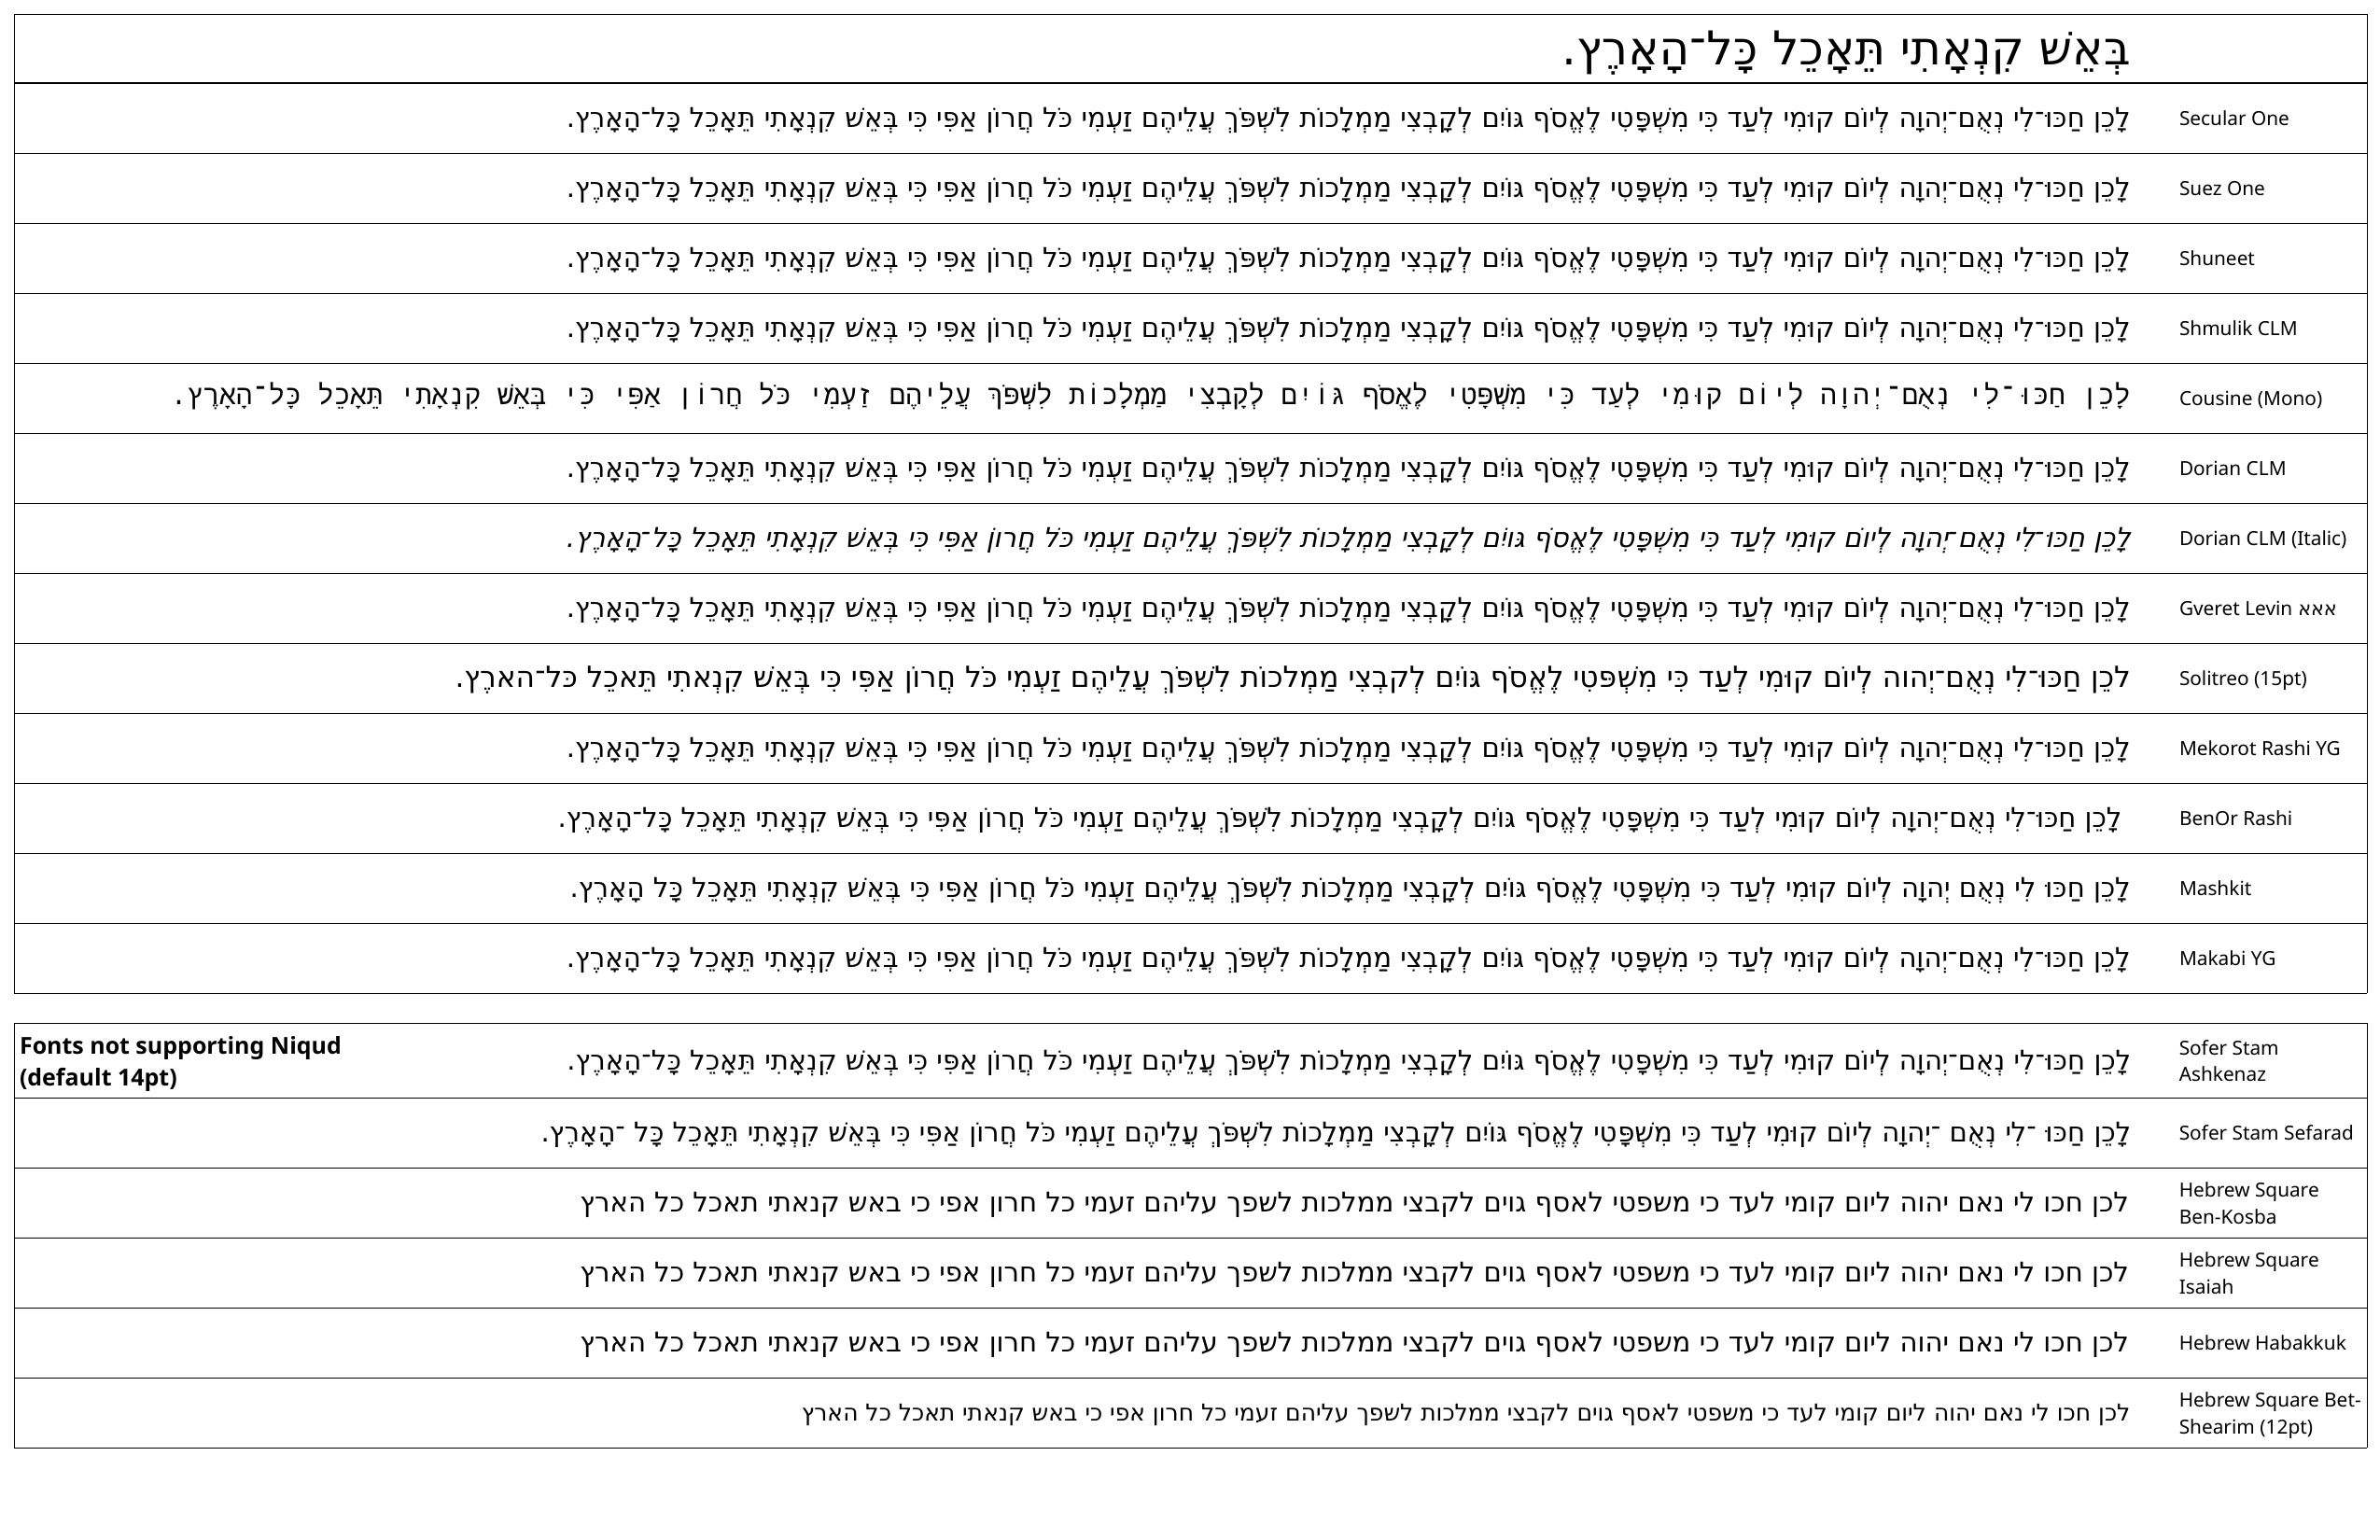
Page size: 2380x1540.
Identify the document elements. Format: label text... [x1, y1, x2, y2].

table_cell [2174, 15, 2367, 82]
table_cell [2136, 784, 2174, 852]
table_cell [2136, 434, 2174, 502]
table_cell לכֵן חַכּוּ־לִי נְאֻם־יְהוה לְיוֹם קוּמִי לְעַד כִּי מִשְׁפּטִי לֶאֱסֹף גּוֹיִם לְקבְצִי מַמְלכוֹת לִשְׁפֹּךְ עֲלֵיהֶם זַעְמִי כֹּל חֲרוֹן אַפִּי כִּי בְּאֵשׁ קִנְאתִי תֵּאכֵל כּל־הארֶץ.‏ [15, 644, 2136, 712]
table_header [2136, 1024, 2174, 1098]
table_cell Sofer Stam Sefarad [2174, 1099, 2367, 1168]
table_cell לכן חכו לי נאם יהוה ליום קומי לעד כי משפטי לאסף גוים לקבצי ממלכות לשפך עליהם זעמי כל חרון אפי כי באש קנאתי תאכל כל הארץ [15, 1239, 2136, 1308]
table_cell Hebrew Square Ben-Kosba [2174, 1169, 2367, 1238]
table_cell BenOr Rashi [2174, 784, 2367, 852]
table_cell לכן חכו לי נאם יהוה ליום קומי לעד כי משפטי לאסף גוים לקבצי ממלכות לשפך עליהם זעמי כל חרון אפי כי באש קנאתי תאכל כל הארץ [15, 1379, 2136, 1448]
table_cell [2136, 854, 2174, 922]
table_cell Mashkit [2174, 854, 2367, 922]
table_cell לכן חכו לי נאם יהוה ליום קומי לעד כי משפטי לאסף גוים לקבצי ממלכות לשפך עליהם זעמי כל חרון אפי כי באש קנאתי תאכל כל הארץ [15, 1169, 2136, 1238]
table_cell [2136, 1169, 2174, 1238]
table_cell Shmulik CLM [2174, 294, 2367, 362]
table_cell [2136, 294, 2174, 362]
table_cell לָכֵן חַכּוּ־לִי נְאֻם־יְהוָה לְיוֹם קוּמִי לְעַד כִּי מִשְׁפָּטִי לֶאֱסֹף גּוֹיִם לְקָבְצִי מַמְלָכוֹת לִשְׁפֹּךְ עֲלֵיהֶם זַעְמִי כֹּל חֲרוֹן אַפִּי כִּי בְּאֵשׁ קִנְאָתִי תֵּאָכֵל כָּל־הָאָרֶץ.‏ [15, 714, 2136, 782]
table_cell Cousine (Mono) [2174, 364, 2367, 432]
table_cell לָכֵן חַכּוּ ־לִי נְאֻם ־יְהוָה לְיוֹם קוּמִי לְעַד כִּי מִשְׁפָּטִי לֶאֱסֹף גּוֹיִם לְקָבְצִי מַמְלָכוֹת לִשְׁפֹּךְ עֲלֵיהֶם זַעְמִי כֹּל חֲרוֹן אַפִּי כִּי בְּאֵשׁ קִנְאָתִי תֵּאָכֵל כָּל ־הָאָרֶץ.‏ [15, 1099, 2136, 1168]
table_header לָכֵן חַכּוּ־לִי נְאֻם־יְהוָה לְיוֹם קוּמִי לְעַד כִּי מִשְׁפָּטִי לֶאֱסֹף גּוֹיִם לְקָבְצִי מַמְלָכוֹת לִשְׁפֹּךְ עֲלֵיהֶם זַעְמִי כֹּל חֲרוֹן אַפִּי כִּי בְּאֵשׁ קִנְאָתִי תֵּאָכֵל כָּל־הָאָרֶץ.‏ [386, 1024, 2136, 1098]
table_cell לָכֵן חַכּוּ־לִי נְאֻם־יְהוָה לְיוֹם קוּמִי לְעַד כִּי מִשְׁפָּטִי לֶאֱסֹף גּוֹיִם לְקָבְצִי מַמְלָכוֹת לִשְׁפֹּךְ עֲלֵיהֶם זַעְמִי כֹּל חֲרוֹן אַפִּי כִּי בְּאֵשׁ קִנְאָתִי תֵּאָכֵל כָּל־הָאָרֶץ.‏ [15, 504, 2136, 572]
table_cell לָכֵן חַכּוּ־לִי נְאֻם־יְהוָה לְיוֹם קוּמִי לְעַד כִּי מִשְׁפָּטִי לֶאֱסֹף גּוֹיִם לְקָבְצִי מַמְלָכוֹת לִשְׁפֹּךְ עֲלֵיהֶם זַעְמִי כֹּל חֲרוֹן אַפִּי כִּי בְּאֵשׁ קִנְאָתִי תֵּאָכֵל כָּל־הָאָרֶץ.‏ [15, 154, 2136, 222]
table_cell לָכֵן חַכּוּ־לִי נְאֻם־יְהוָה לְיוֹם קוּמִי לְעַד כִּי מִשְׁפָּטִי לֶאֱסֹף גּוֹיִם לְקָבְצִי מַמְלָכוֹת לִשְׁפֹּךְ עֲלֵיהֶם זַעְמִי כֹּל חֲרוֹן אַפִּי כִּי בְּאֵשׁ קִנְאָתִי תֵּאָכֵל כָּל־הָאָרֶץ.‏ [15, 434, 2136, 502]
table_cell לָכֵן חַכּוּ לִי נְאֻם יְהוָה לְיוֹם קוּמִי לְעַד כִּי מִשְׁפָּטִי לֶאֱסֹף גּוֹיִם לְקָבְצִי מַמְלָכוֹת לִשְׁפֹּךְ עֲלֵיהֶם זַעְמִי כֹּל חֲרוֹן אַפִּי כִּי בְּאֵשׁ קִנְאָתִי תֵּאָכֵל כָּל הָאָרֶץ.‏ [15, 854, 2136, 922]
table_cell [2136, 924, 2174, 992]
table_cell Solitreo (15pt) [2174, 644, 2367, 712]
table_cell [2136, 1309, 2174, 1378]
table_cell [2136, 714, 2174, 782]
table_cell [2136, 1099, 2174, 1168]
table_cell לָכֵן חַכּוּ־לִי נְאֻם־יְהוָה לְיוֹם קוּמִי לְעַד כִּי מִשְׁפָּטִי לֶאֱסֹף גּוֹיִם לְקָבְצִי מַמְלָכוֹת לִשְׁפֹּךְ עֲלֵיהֶם זַעְמִי כֹּל חֲרוֹן אַפִּי כִּי בְּאֵשׁ קִנְאָתִי תֵּאָכֵל כָּל־הָאָרֶץ.‏ [15, 924, 2136, 992]
table_header לָכֵן חַכּוּ־לִי נְאֻם־יְהוָה לְיוֹם קוּמִי לְעַד כִּי מִשְׁפָּטִי לֶאֱסֹף גּוֹיִם לְקָבְצִי מַמְלָכוֹת לִשְׁפֹּךְ עֲלֵיהֶם זַעְמִי כֹּל חֲרוֹן אַפִּי כִּי בְּאֵשׁ קִנְאָתִי תֵּאָכֵל כָּל־הָאָרֶץ.‏ [15, 84, 2136, 152]
table_header Sofer Stam Ashkenaz [2174, 1024, 2367, 1098]
table_cell Dorian CLM [2174, 434, 2367, 502]
table_cell [2136, 364, 2174, 432]
table_header Secular One [2174, 84, 2367, 152]
table_cell [2136, 15, 2173, 82]
table_cell Suez One [2174, 154, 2367, 222]
table_cell Gveret Levin אאא [2174, 574, 2367, 642]
table_cell Mekorot Rashi YG [2174, 714, 2367, 782]
table_cell [2136, 574, 2174, 642]
table_cell Hebrew Square Bet-Shearim (12pt) [2174, 1379, 2367, 1448]
table_cell לָכֵן חַכּוּ־לִי נְאֻם־יְהוָה לְיוֹם קוּמִי לְעַד כִּי מִשְׁפָּטִי לֶאֱסֹף גּוֹיִם לְקָבְצִי מַמְלָכוֹת לִשְׁפֹּךְ עֲלֵיהֶם זַעְמִי כֹּל חֲרוֹן אַפִּי כִּי בְּאֵשׁ קִנְאָתִי תֵּאָכֵל כָּל־הָאָרֶץ.‏ [15, 224, 2136, 292]
table_cell [2136, 1379, 2174, 1448]
table_cell [2136, 224, 2174, 292]
table_cell לָכֵן חַכּוּ־לִי נְאֻם־יְהוָה לְיוֹם קוּמִי לְעַד כִּי מִשְׁפָּטִי לֶאֱסֹף גּוֹיִם לְקָבְצִי מַמְלָכוֹת לִשְׁפֹּךְ עֲלֵיהֶם זַעְמִי כֹּל חֲרוֹן אַפִּי כִּי בְּאֵשׁ קִנְאָתִי תֵּאָכֵל כָּל־הָאָרֶץ.‏ [15, 294, 2136, 362]
table_cell לָכֵן חַכּוּ־לִי נְאֻם־יְהוָה לְיוֹם קוּמִי לְעַד כִּי מִשְׁפָּטִי לֶאֱסֹף גּוֹיִם לְקָבְצִי מַמְלָכוֹת לִשְׁפֹּךְ עֲלֵיהֶם זַעְמִי כֹּל חֲרוֹן אַפִּי כִּי בְּאֵשׁ קִנְאָתִי תֵּאָכֵל כָּל־הָאָרֶץ.‏ [15, 364, 2136, 432]
table_header [2136, 84, 2174, 152]
table_cell בְּאֵשׁ קִנְאָתִי תֵּאָכֵל כָּל־הָאָרֶץ.‏ [15, 15, 2136, 82]
table_cell לָכֵן חַכּוּ־לִי נְאֻם־יְהוָה לְיוֹם קוּמִי לְעַד כִּי מִשְׁפָּטִי לֶאֱסֹף גּוֹיִם לְקָבְצִי מַמְלָכוֹת לִשְׁפֹּךְ עֲלֵיהֶם זַעְמִי כֹּל חֲרוֹן אַפִּי כִּי בְּאֵשׁ קִנְאָתִי תֵּאָכֵל כָּל־הָאָרֶץ.‏ [15, 784, 2136, 852]
table_cell לכן חכו לי נאם יהוה ליום קומי לעד כי משפטי לאסף גוים לקבצי ממלכות לשפך עליהם זעמי כל חרון אפי כי באש קנאתי תאכל כל הארץ [15, 1309, 2136, 1378]
table_cell Makabi YG [2174, 924, 2367, 992]
table_cell Dorian CLM (Italic) [2174, 504, 2367, 572]
table_cell [2136, 154, 2174, 222]
table_cell [2136, 504, 2174, 572]
table_header Fonts not supporting Niqud (default 14pt) [15, 1024, 385, 1098]
table_cell Shuneet [2174, 224, 2367, 292]
table_cell [2136, 1239, 2174, 1308]
table_cell לָכֵן חַכּוּ־לִי נְאֻם־יְהוָה לְיוֹם קוּמִי לְעַד כִּי מִשְׁפָּטִי לֶאֱסֹף גּוֹיִם לְקָבְצִי מַמְלָכוֹת לִשְׁפֹּךְ עֲלֵיהֶם זַעְמִי כֹּל חֲרוֹן אַפִּי כִּי בְּאֵשׁ קִנְאָתִי תֵּאָכֵל כָּל־הָאָרֶץ.‏ [15, 574, 2136, 642]
table_cell Hebrew Habakkuk [2174, 1309, 2367, 1378]
table_cell Hebrew Square Isaiah [2174, 1239, 2367, 1308]
table_cell [2136, 644, 2174, 712]
